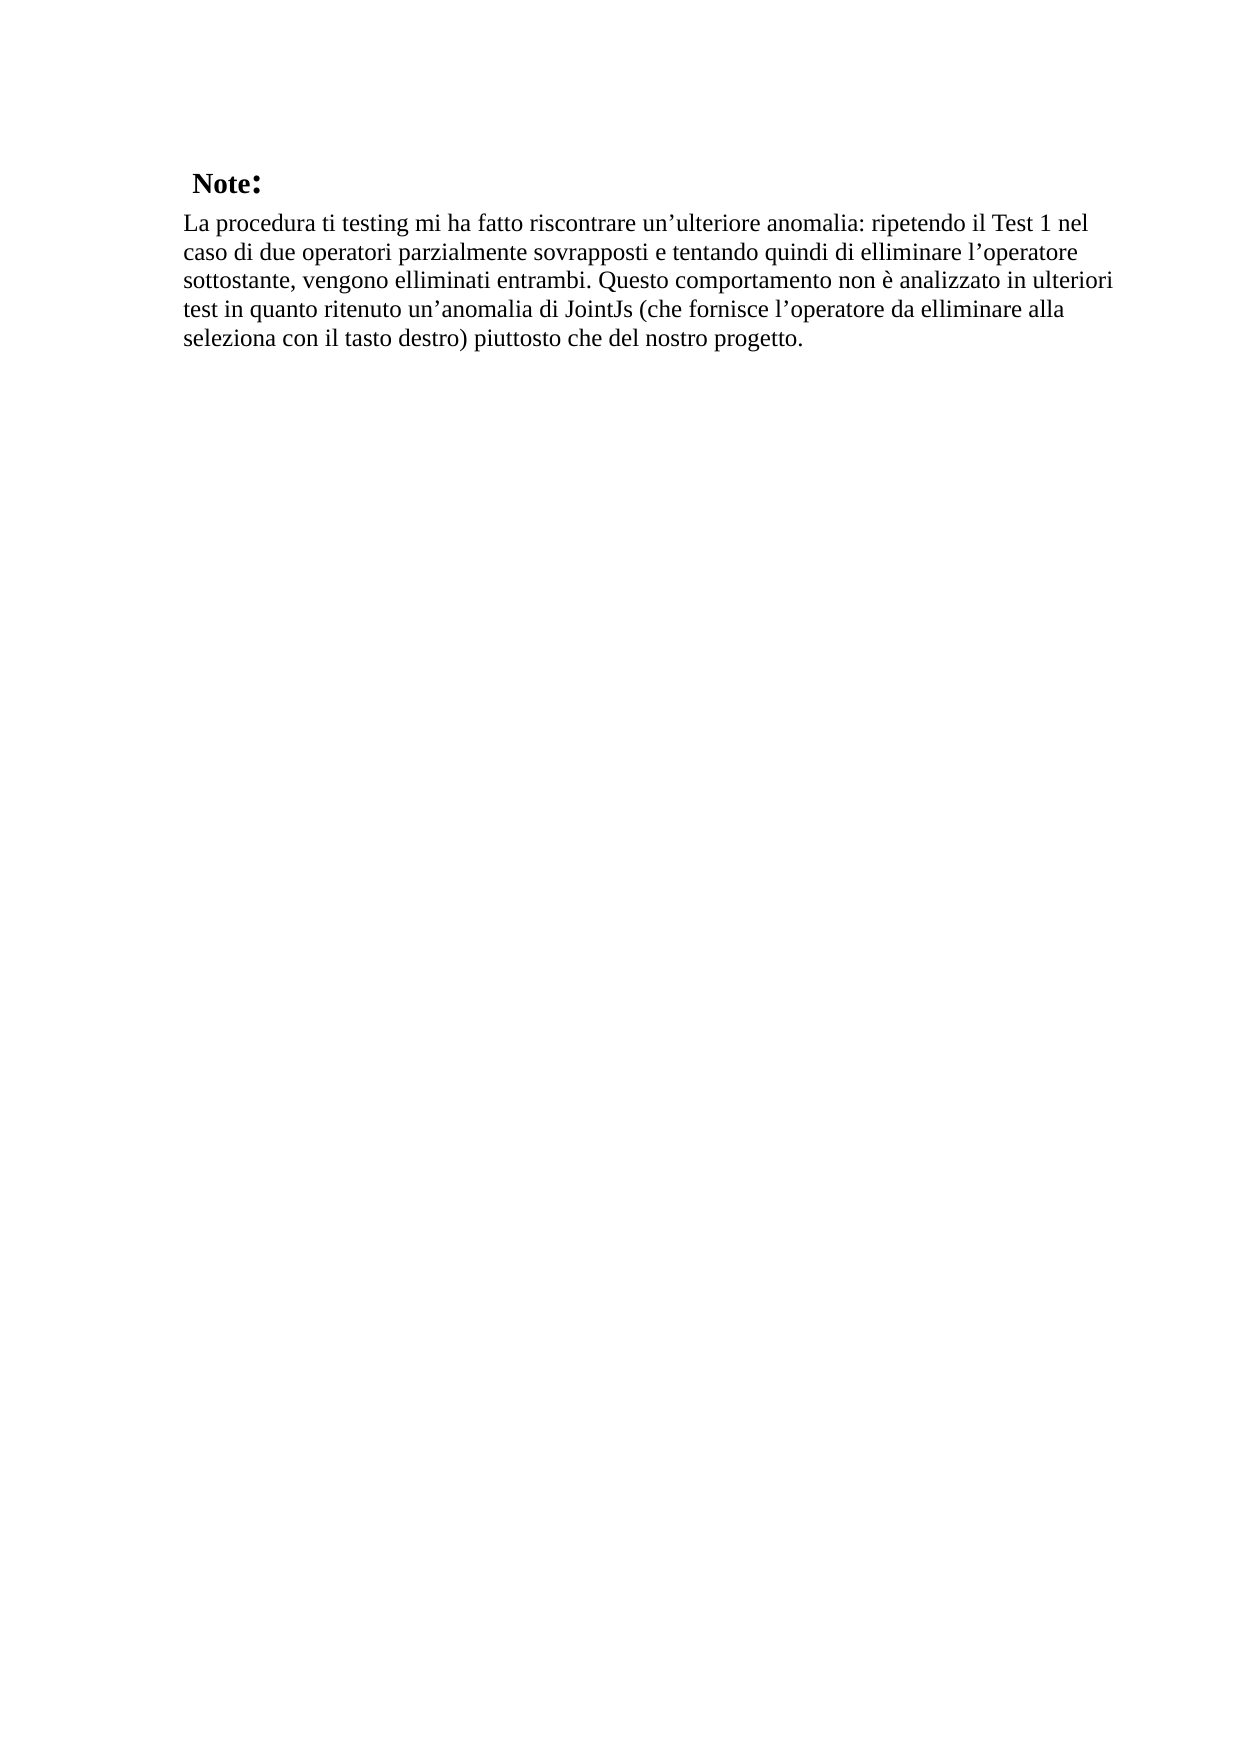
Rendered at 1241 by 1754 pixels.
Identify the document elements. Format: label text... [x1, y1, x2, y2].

text Note: [118, 159, 1122, 202]
text La procedura ti testing mi ha fatto riscontrare un’ulteriore anomalia: ripetendo il Test 1 nel caso di due operatori parzialmente sovrapposti e tentando quindi di elliminare l’operatore sottostante, vengono elliminati entrambi. Questo comportamento non è analizzato in ulteriori test in quanto ritenuto un’anomalia di JointJs (che fornisce l’operatore da elliminare alla seleziona con il tasto destro) piuttosto che del nostro progetto. [183, 208, 1122, 352]
